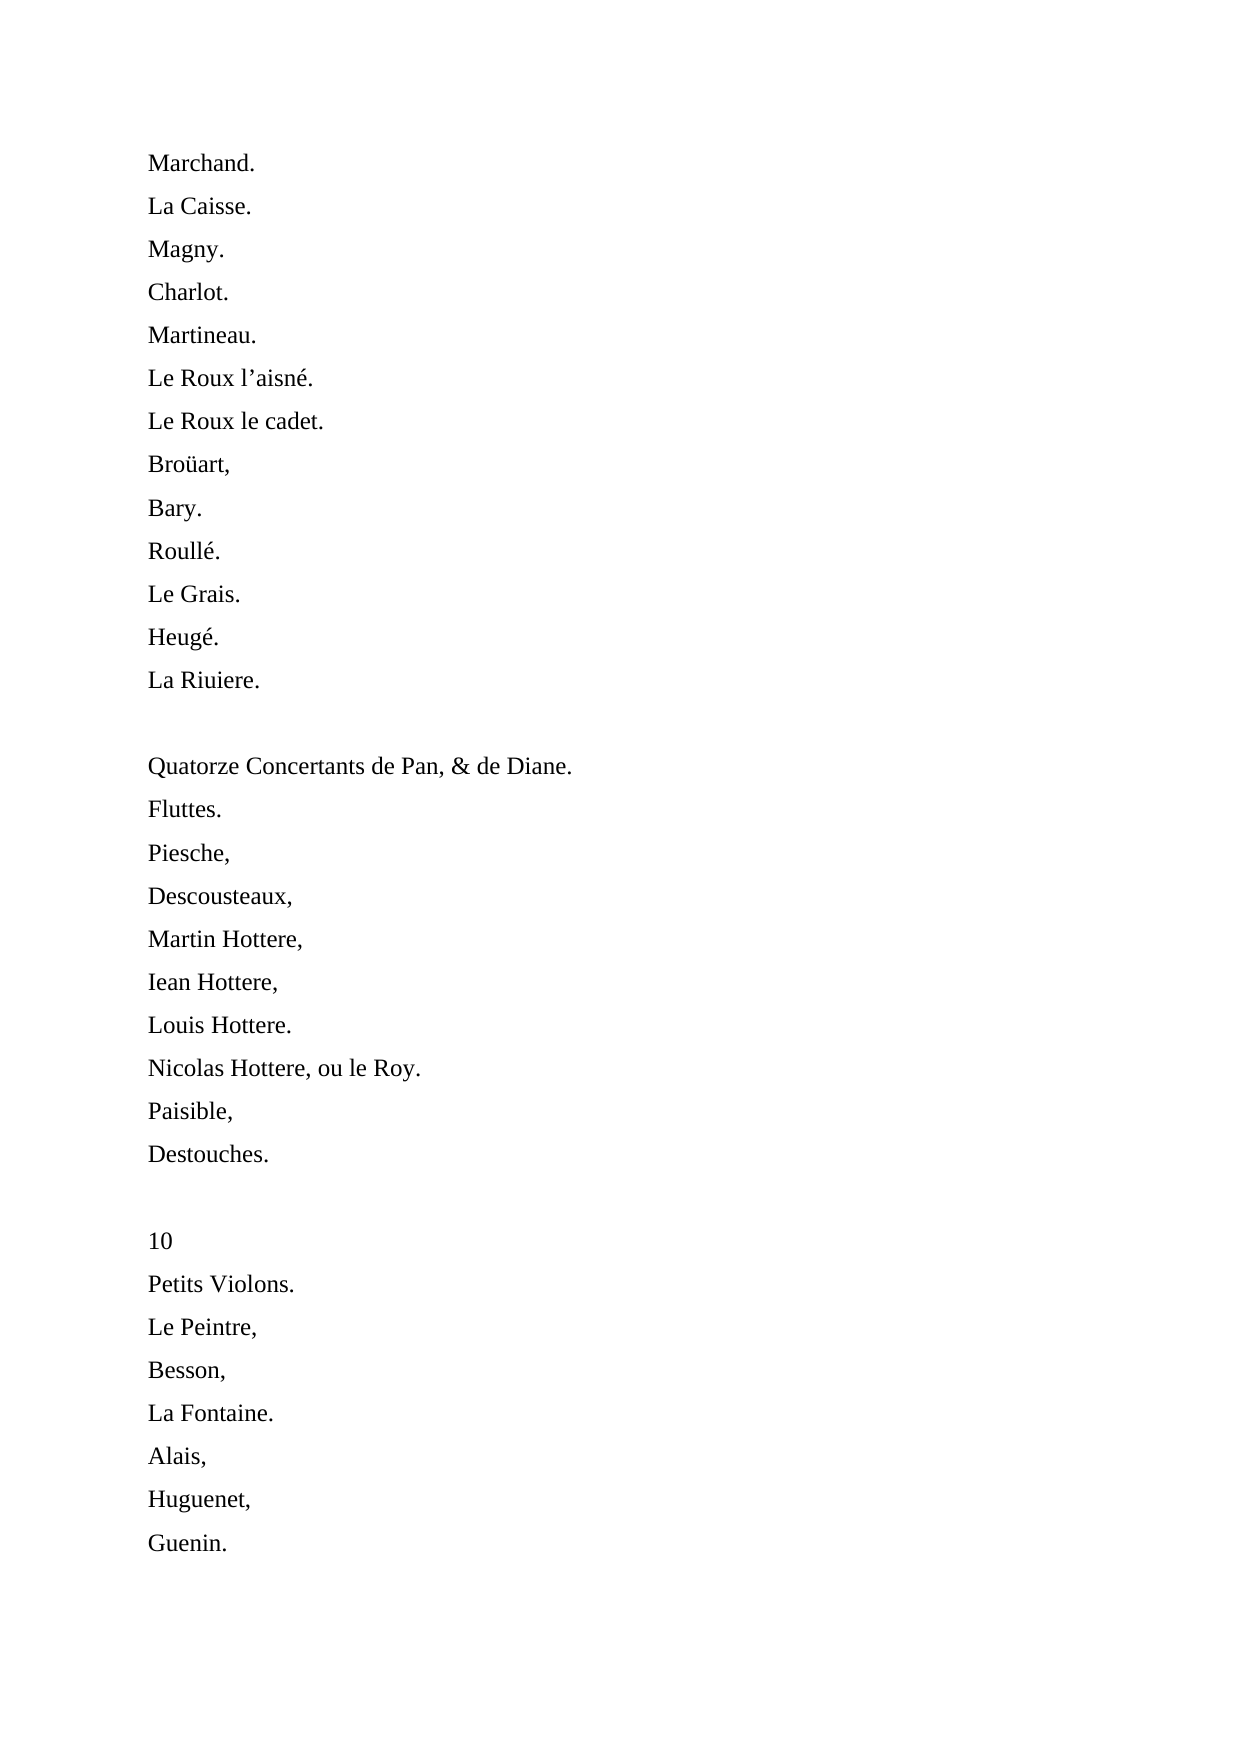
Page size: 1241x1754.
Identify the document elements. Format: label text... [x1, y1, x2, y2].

text Heugé. [148, 622, 1093, 651]
text Bary. [148, 493, 1093, 521]
text 10 [148, 1226, 1093, 1254]
text Petits Violons. [148, 1269, 1093, 1298]
text Nicolas Hottere, ou le Roy. [148, 1053, 1093, 1082]
text Piesche, [148, 838, 1093, 866]
text La Caisse. [148, 191, 1093, 219]
text La Fontaine. [148, 1398, 1093, 1427]
text Le Roux le cadet. [148, 406, 1093, 435]
text Le Roux l’aisné. [148, 363, 1093, 392]
text Besson, [148, 1355, 1093, 1384]
text Destouches. [148, 1139, 1093, 1168]
text Louis Hottere. [148, 1010, 1093, 1039]
text Fluttes. [148, 794, 1093, 823]
text Le Peintre, [148, 1312, 1093, 1341]
text Guenin. [148, 1528, 1093, 1556]
text Descousteaux, [148, 881, 1093, 909]
text Iean Hottere, [148, 967, 1093, 996]
text Magny. [148, 234, 1093, 263]
text Martin Hottere, [148, 924, 1093, 953]
text Broüart, [148, 449, 1093, 478]
text Charlot. [148, 277, 1093, 306]
text Paisible, [148, 1096, 1093, 1125]
text Alais, [148, 1441, 1093, 1470]
text Le Grais. [148, 579, 1093, 608]
text Roullé. [148, 536, 1093, 564]
text Martineau. [148, 320, 1093, 349]
text Marchand. [148, 148, 1093, 176]
text Huguenet, [148, 1484, 1093, 1513]
text Quatorze Concertants de Pan, & de Diane. [148, 751, 1093, 780]
text La Riuiere. [148, 665, 1093, 694]
